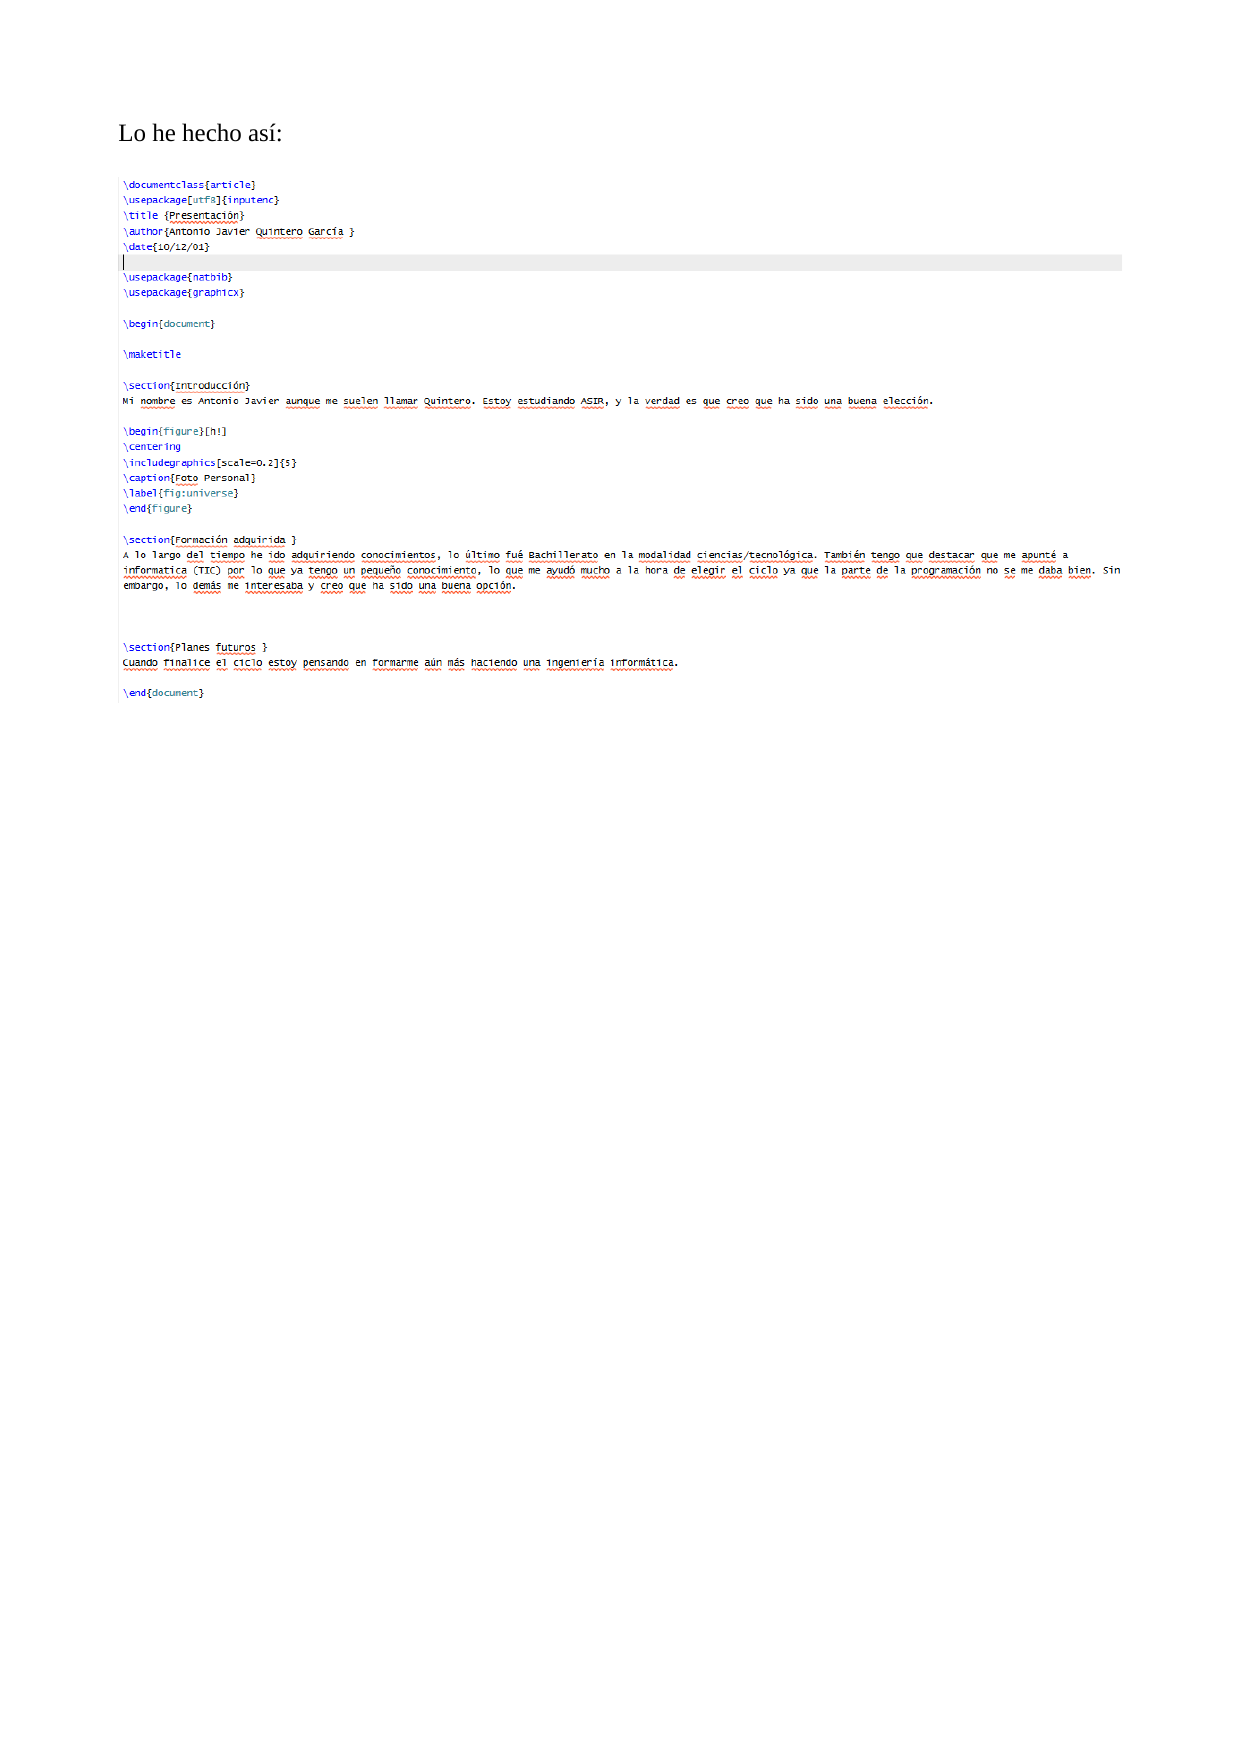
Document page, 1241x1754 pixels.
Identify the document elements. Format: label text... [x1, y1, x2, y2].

picture [118, 177, 1123, 703]
text Lo he hecho así: [118, 118, 1122, 147]
